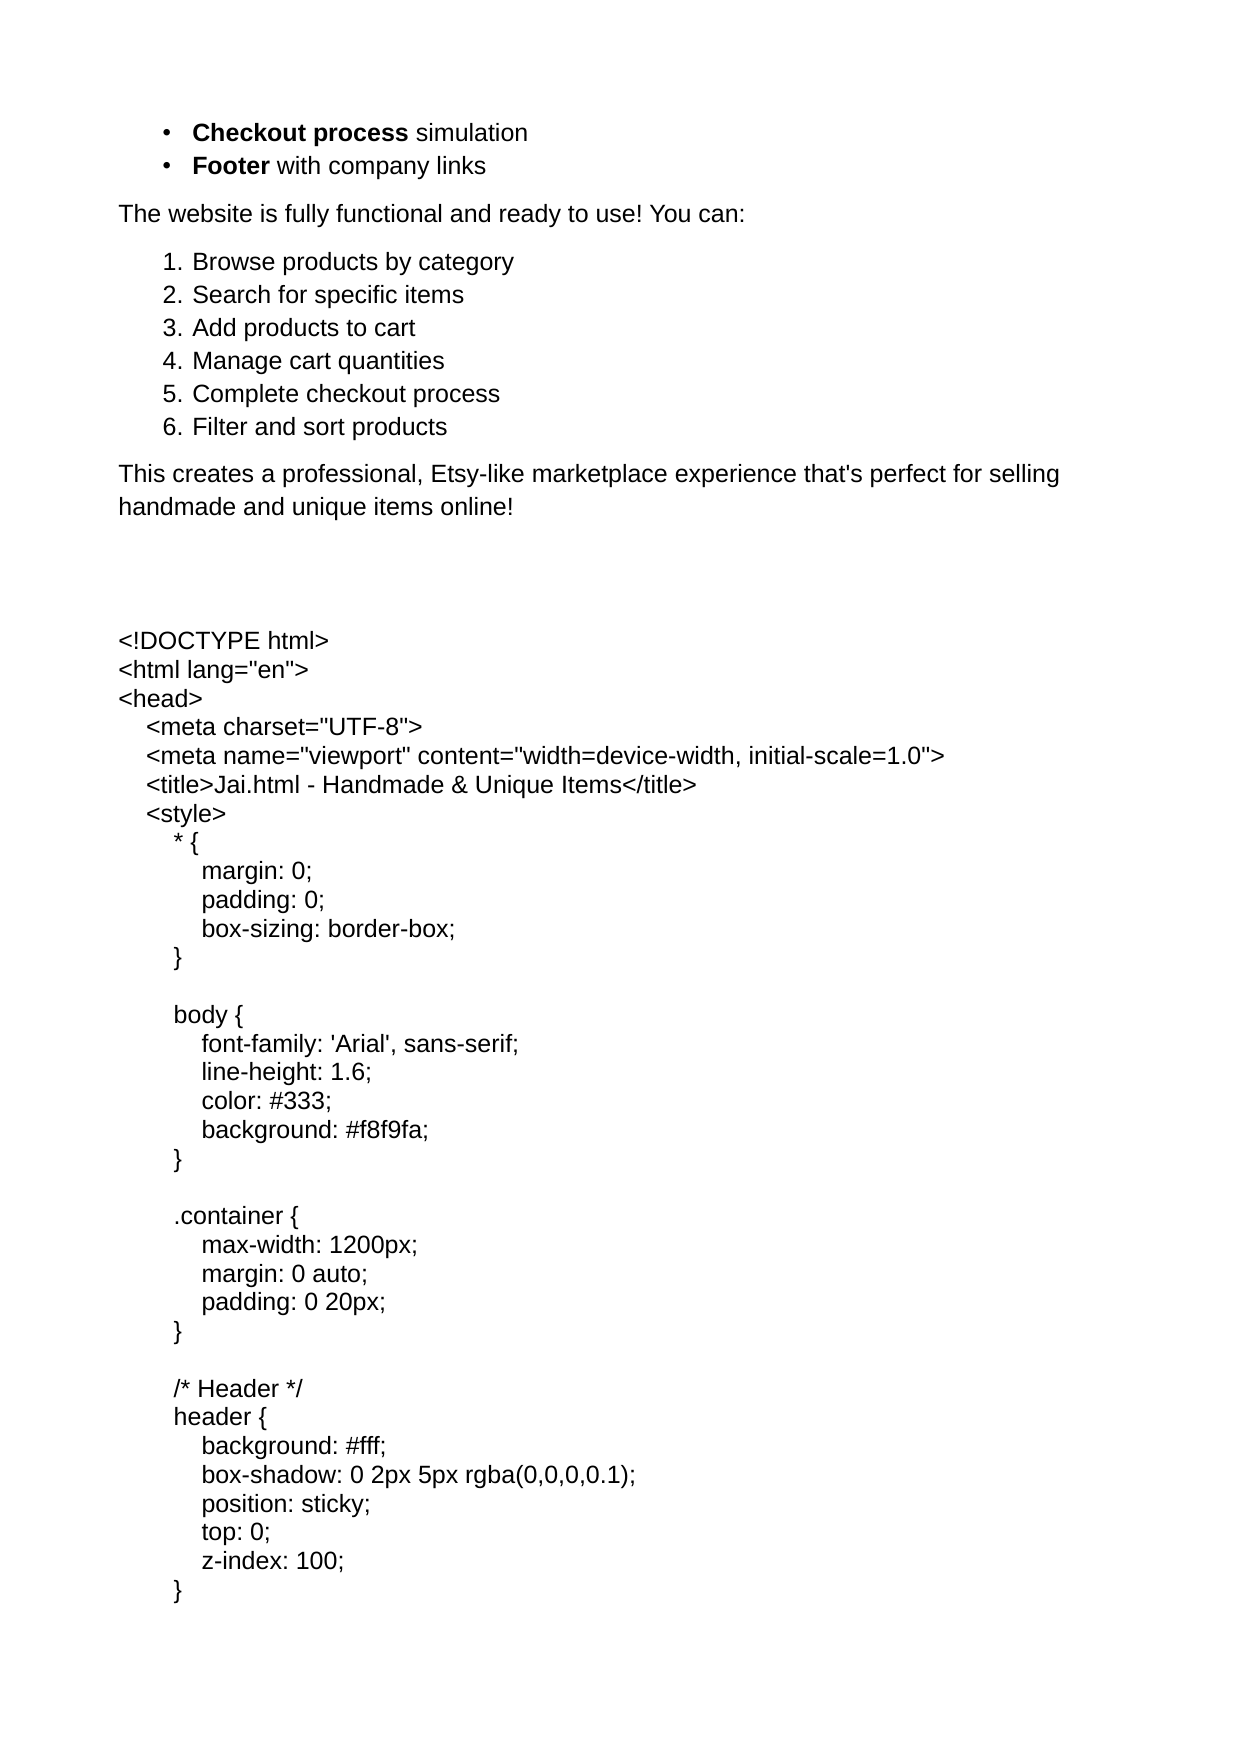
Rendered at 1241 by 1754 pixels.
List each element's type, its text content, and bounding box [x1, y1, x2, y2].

text <head> [118, 684, 1122, 712]
text padding: 0; [118, 885, 1122, 914]
text line-height: 1.6; [118, 1057, 1122, 1086]
list Footer with company links [162, 151, 1122, 180]
text color: #333; [118, 1086, 1122, 1115]
text } [118, 1575, 1122, 1604]
text <!DOCTYPE html> [118, 626, 1122, 655]
text font-family: 'Arial', sans-serif; [118, 1029, 1122, 1057]
text <title>Jai.html - Handmade & Unique Items</title> [118, 770, 1122, 799]
list Checkout process simulation [162, 118, 1122, 147]
list Add products to cart [162, 313, 1122, 341]
text } [118, 1316, 1122, 1345]
text background: #f8f9fa; [118, 1115, 1122, 1144]
text .container { [118, 1201, 1122, 1230]
list Filter and sort products [162, 412, 1122, 440]
text * { [118, 827, 1122, 856]
text /* Header */ [118, 1374, 1122, 1402]
list Manage cart quantities [162, 346, 1122, 374]
text margin: 0 auto; [118, 1259, 1122, 1287]
list Browse products by category [162, 247, 1122, 275]
text padding: 0 20px; [118, 1287, 1122, 1316]
text max-width: 1200px; [118, 1230, 1122, 1259]
text } [118, 942, 1122, 971]
list Search for specific items [162, 279, 1122, 308]
text header { [118, 1402, 1122, 1431]
text } [118, 1144, 1122, 1172]
text <meta name="viewport" content="width=device-width, initial-scale=1.0"> [118, 741, 1122, 770]
text This creates a professional, Etsy-like marketplace experience that's perfect for selling handmade and unique items online! [118, 459, 1122, 521]
text box-shadow: 0 2px 5px rgba(0,0,0,0.1); [118, 1460, 1122, 1489]
text box-sizing: border-box; [118, 914, 1122, 942]
list Complete checkout process [162, 379, 1122, 407]
text background: #fff; [118, 1431, 1122, 1460]
text position: sticky; [118, 1489, 1122, 1517]
text top: 0; [118, 1517, 1122, 1546]
text <meta charset="UTF-8"> [118, 712, 1122, 741]
text z-index: 100; [118, 1546, 1122, 1575]
text The website is fully functional and ready to use! You can: [118, 199, 1122, 228]
text <style> [118, 799, 1122, 827]
text margin: 0; [118, 856, 1122, 885]
text body { [118, 1000, 1122, 1029]
text <html lang="en"> [118, 655, 1122, 684]
